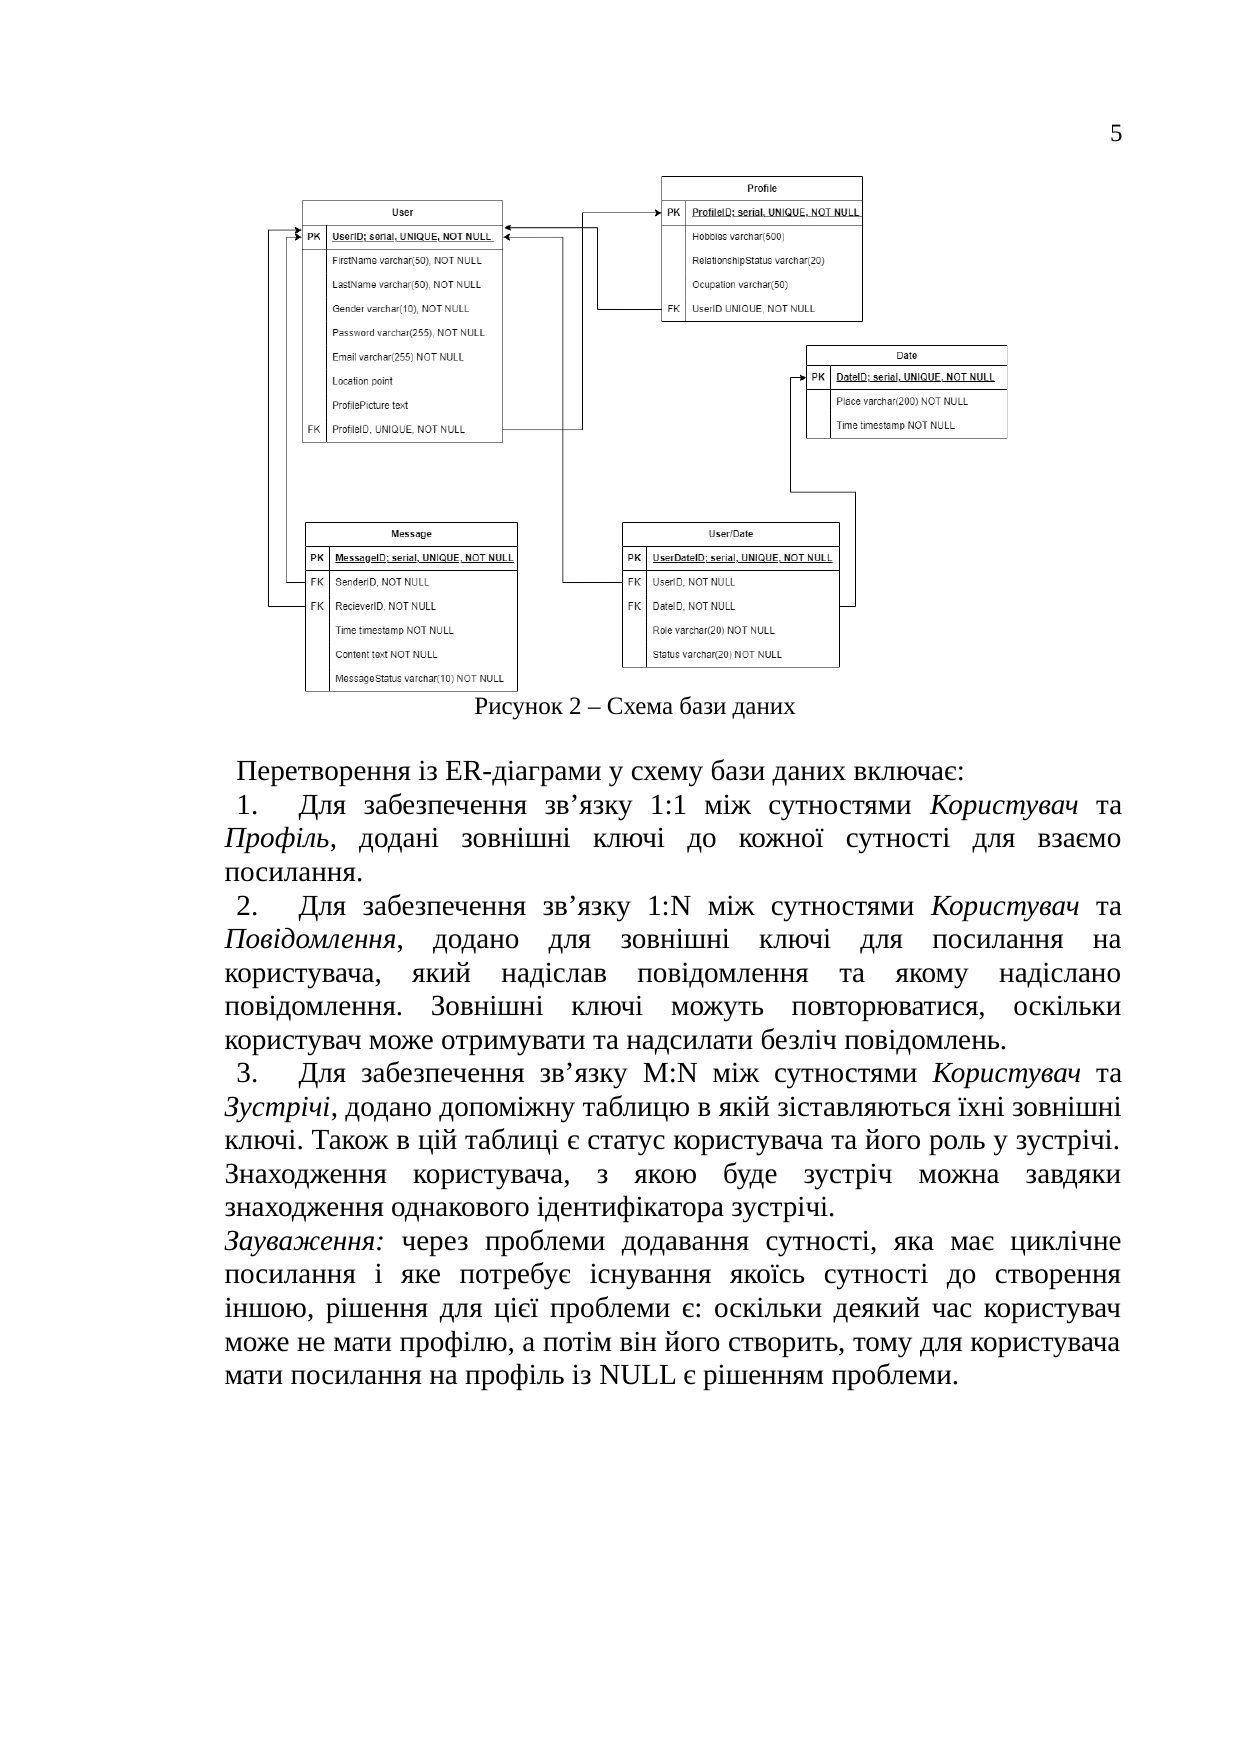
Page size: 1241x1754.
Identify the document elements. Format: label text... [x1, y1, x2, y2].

picture [262, 176, 1008, 692]
text Рисунок 2 ‒ Схема бази даних [148, 691, 1122, 720]
list Для забезпечення зв’язку M:N між сутностями Користувач та Зустрічі, додано допоміжну таблицю в якій зіставляються їхні зовнішні ключі. Також в цій таблиці є статус користувача та його роль у зустрічі. Знаходження користувача, з якою буде зустріч можна завдяки знаходження однакового ідентифікатора зустрічі. [224, 1055, 1122, 1223]
list Для забезпечення зв’язку 1:N між сутностями Користувач та Повідомлення, додано для зовнішні ключі для посилання на користувача, який надіслав повідомлення та якому надіслано повідомлення. Зовнішні ключі можуть повторюватися, оскільки користувач може отримувати та надсилати безліч повідомлень. [224, 888, 1122, 1055]
list Для забезпечення зв’язку 1:1 між сутностями Користувач та Профіль, додані зовнішні ключі до кожної сутності для взаємо посилання. [224, 787, 1122, 888]
list Зауваження: через проблеми додавання сутності, яка має циклічне посилання і яке потребує існування якоїсь сутності до створення іншою, рішення для цієї проблеми є: оскільки деякий час користувач може не мати профілю, а потім він його створить, тому для користувача мати посилання на профіль із NULL є рішенням проблеми. [224, 1223, 1122, 1391]
text Перетворення із ER-діаграми у схему бази даних включає: [148, 753, 1122, 787]
